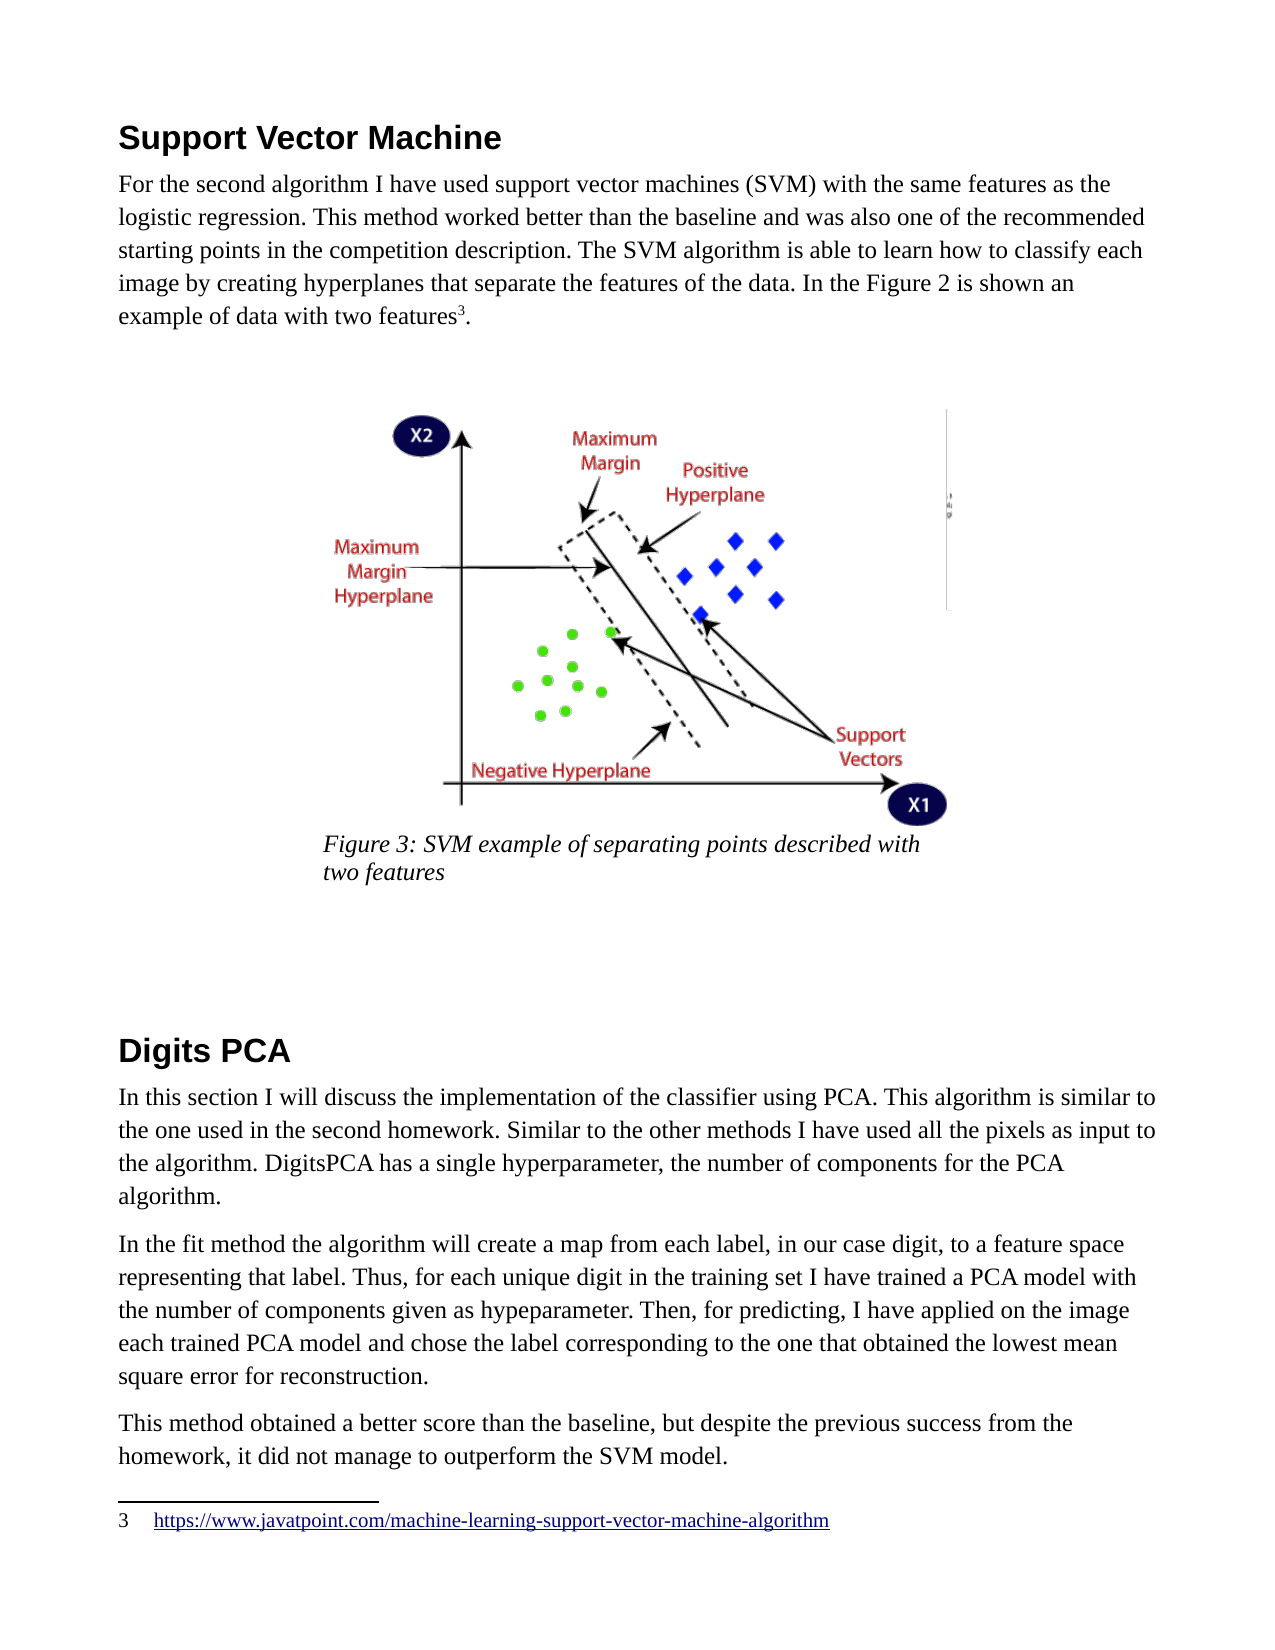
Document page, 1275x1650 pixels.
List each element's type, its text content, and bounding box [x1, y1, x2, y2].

text Figure 3: SVM example of separating points described with two features [323, 829, 952, 886]
text For the second algorithm I have used support vector machines (SVM) with the same features as the logistic regression. This method worked better than the baseline and was also one of the recommended starting points in the competition description. The SVM algorithm is able to learn how to classify each image by creating hyperplanes that separate the features of the data. In the Figure 2 is shown an example of data with two features. [118, 169, 1157, 330]
text This method obtained a better score than the baseline, but despite the previous success from the homework, it did not manage to outperform the SVM model. [118, 1408, 1157, 1470]
picture [322, 409, 953, 829]
subtitle Support Vector Machine [118, 118, 1157, 157]
text In the fit method the algorithm will create a map from each label, in our case digit, to a feature space representing that label. Thus, for each unique digit in the training set I have trained a PCA model with the number of components given as hypeparameter. Then, for predicting, I have applied on the image each trained PCA model and chose the label corresponding to the one that obtained the lowest mean square error for reconstruction. [118, 1229, 1157, 1389]
subtitle Digits PCA [118, 1031, 1157, 1069]
text https://www.javatpoint.com/machine-learning-support-vector-machine-algorithm [118, 1508, 1157, 1532]
text In this section I will discuss the implementation of the classifier using PCA. This algorithm is similar to the one used in the second homework. Similar to the other methods I have used all the pixels as input to the algorithm. DigitsPCA has a single hyperparameter, the number of components for the PCA algorithm. [118, 1082, 1157, 1210]
